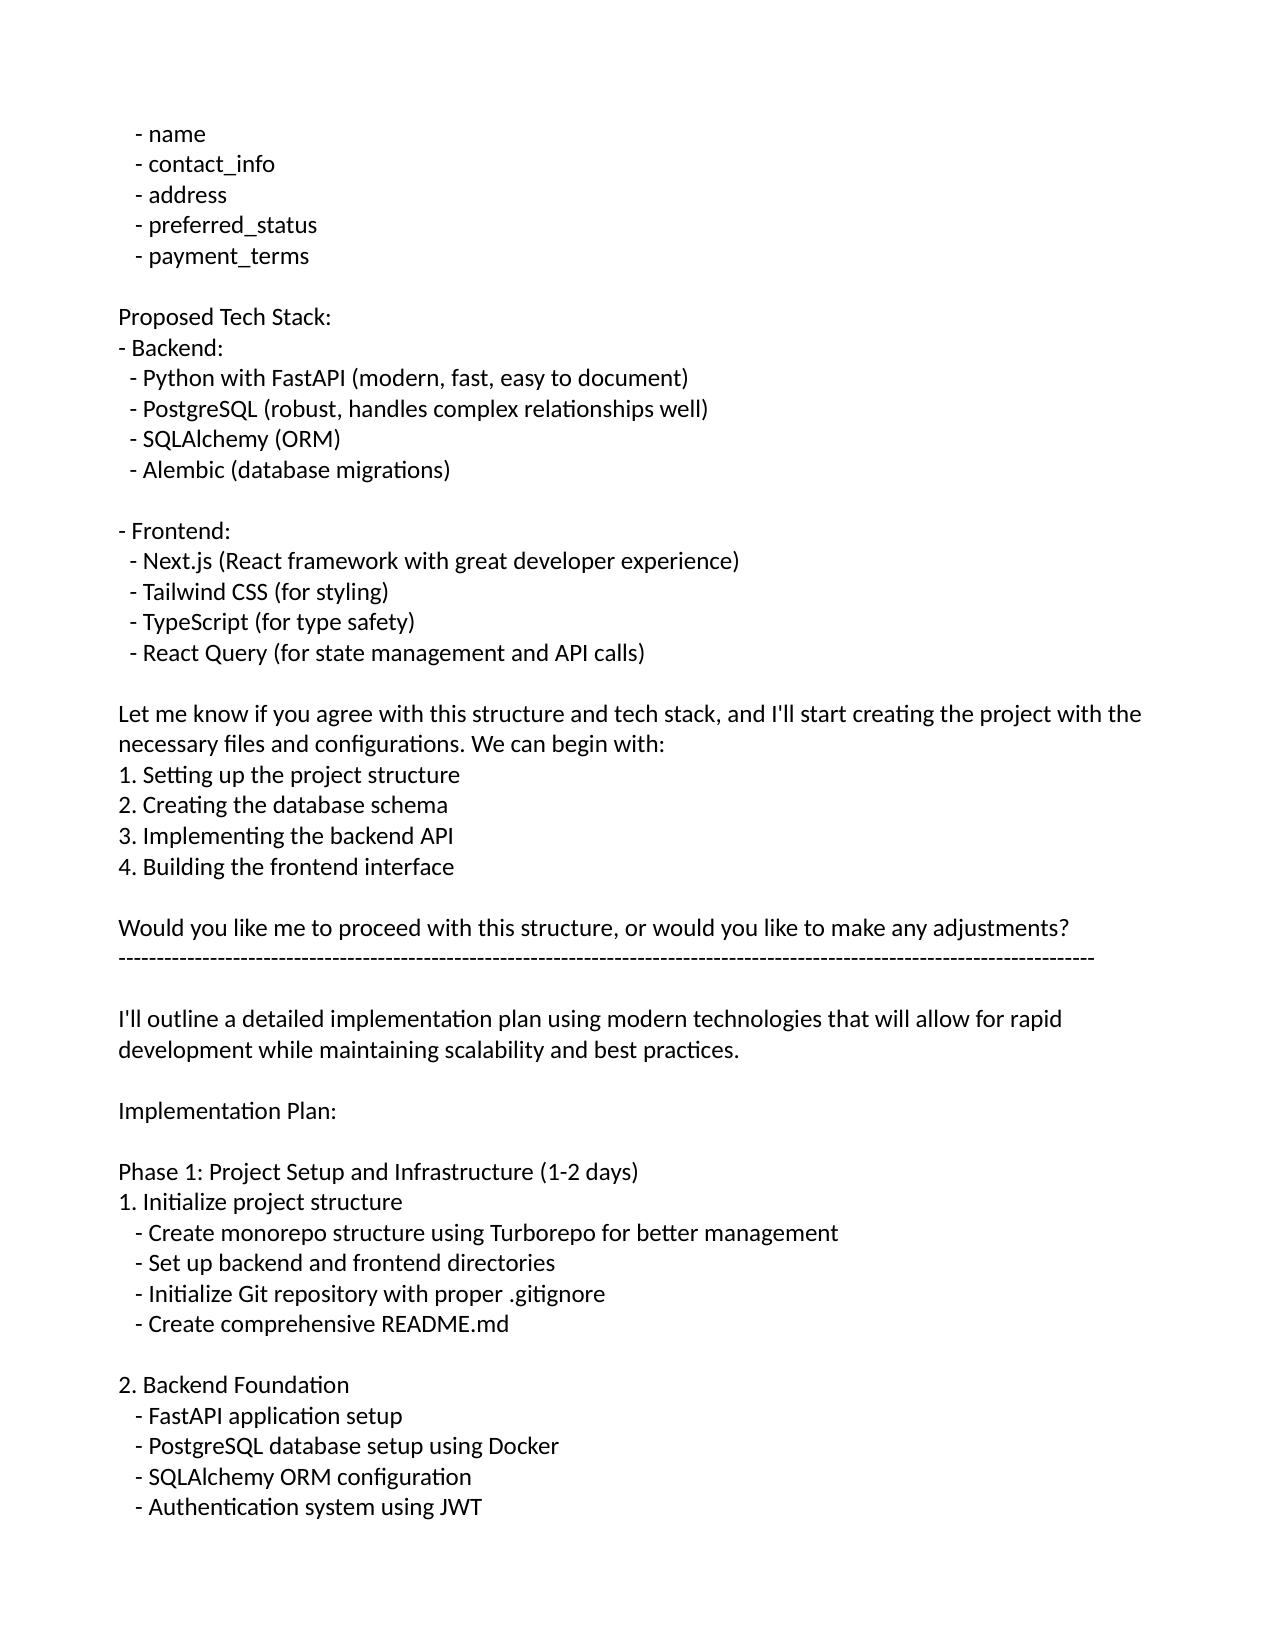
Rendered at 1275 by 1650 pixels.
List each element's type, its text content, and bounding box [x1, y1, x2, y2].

text I'll help you create a comprehensive irrigation project with both backend and frontend components. Let me outline a suggested structure and then we'll implement it step by step. Suggested Database Tables (with some additional recommendations): 1. `clients` - client_id (PK) - name - contact_info - address - email - phone - created_at - status (active/inactive) 2. `projects` - project_id (PK) - client_id (FK) - name - description - start_date - end_date - status - location - total_area - project_type (residential/commercial/agricultural) - budget - notes 3. `employees` - employee_id (PK) - name - role - contact_info - certification - hire_date - status - hourly_rate 4. `equipment` - equipment_id (PK) - name - type - model - manufacturer - purchase_date - status - maintenance_schedule - last_maintenance_date 5. `parts` - part_id (PK) - name - description - manufacturer - model - unit_price - quantity_in_stock - reorder_point - supplier_info 6. `invoices` - invoice_id (PK) - project_id (FK) - client_id (FK) - amount - issue_date - due_date - status - payment_terms Additional suggested tables: 7. `work_orders` - work_order_id (PK) - project_id (FK) - employee_id (FK) - description - status - scheduled_date - completion_date 8. `maintenance_schedules` - schedule_id (PK) - equipment_id (FK) - last_maintenance - next_maintenance - maintenance_type - notes 9. `suppliers` - supplier_id (PK) - name - contact_info - address - preferred_status - payment_terms Proposed Tech Stack: - Backend: - Python with FastAPI (modern, fast, easy to document) - PostgreSQL (robust, handles complex relationships well) - SQLAlchemy (ORM) - Alembic (database migrations) - Frontend: - Next.js (React framework with great developer experience) - Tailwind CSS (for styling) - TypeScript (for type safety) - React Query (for state management and API calls) Let me know if you agree with this structure and tech stack, and I'll start creating the project with the necessary files and configurations. We can begin with: 1. Setting up the project structure 2. Creating the database schema 3. Implementing the backend API 4. Building the frontend interface Would you like me to proceed with this structure, or would you like to make any adjustments? -------------------------------------------------------------------------------------------------------------------------------- [118, 118, 1157, 973]
text I'll outline a detailed implementation plan using modern technologies that will allow for rapid development while maintaining scalability and best practices. Implementation Plan: Phase 1: Project Setup and Infrastructure (1-2 days) 1. Initialize project structure - Create monorepo structure using Turborepo for better management - Set up backend and frontend directories - Initialize Git repository with proper .gitignore - Create comprehensive README.md 2. Backend Foundation - FastAPI application setup - PostgreSQL database setup using Docker - SQLAlchemy ORM configuration - Authentication system using JWT [118, 1003, 1157, 1522]
